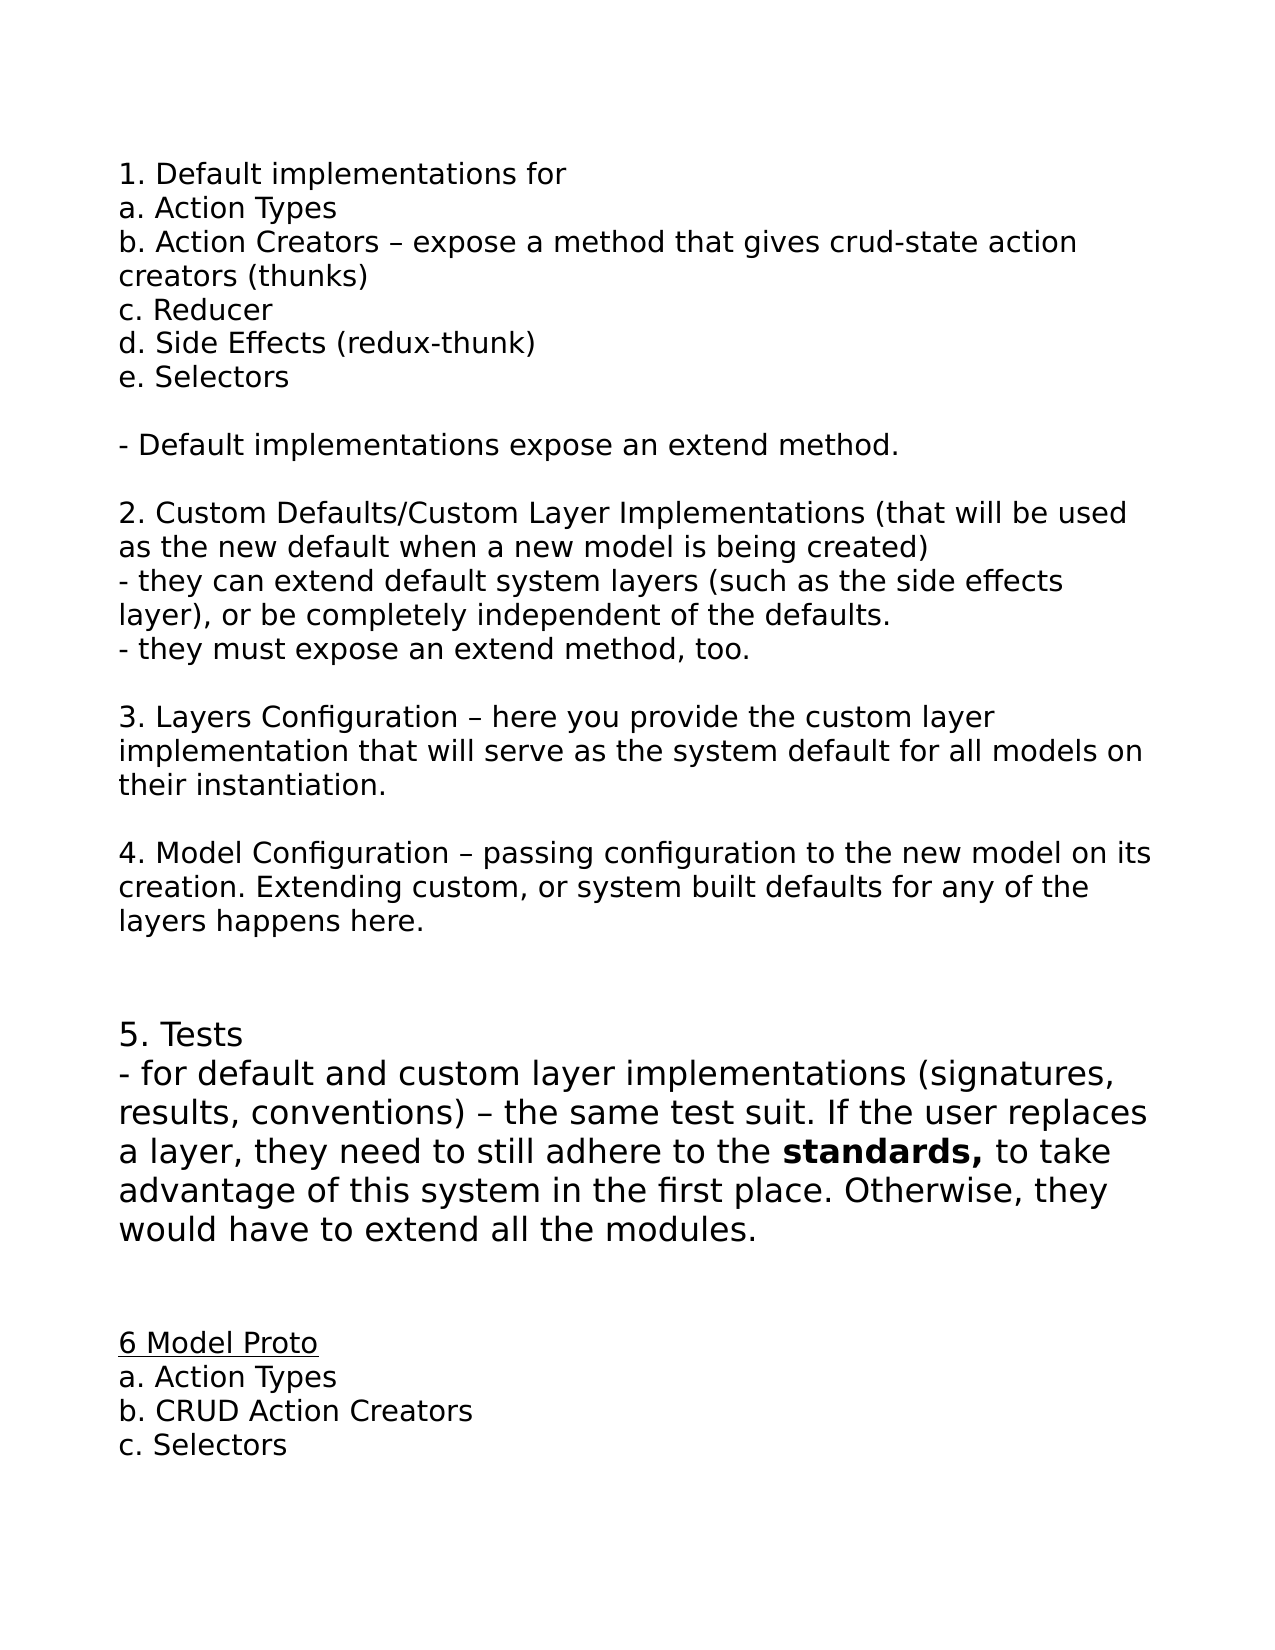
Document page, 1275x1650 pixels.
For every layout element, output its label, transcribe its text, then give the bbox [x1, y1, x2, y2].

text e. Selectors [118, 361, 1157, 395]
text 2. Custom Defaults/Custom Layer Implementations (that will be used as the new default when a new model is being created) [118, 497, 1157, 564]
text b. Action Creators – expose a method that gives crud-state action creators (thunks) [118, 225, 1157, 293]
text c. Reducer [118, 293, 1157, 327]
text 3. Layers Configuration – here you provide the custom layer implementation that will serve as the system default for all models on their instantiation. [118, 700, 1157, 802]
text a. Action Types [118, 191, 1157, 225]
text 1. Default implementations for [118, 157, 1157, 191]
text - they must expose an extend method, too. [118, 632, 1157, 666]
text d. Side Effects (redux-thunk) [118, 327, 1157, 361]
text 5. Tests [118, 1016, 1157, 1054]
text 4. Model Configuration – passing configuration to the new model on its creation. Extending custom, or system built defaults for any of the layers happens here. [118, 836, 1157, 938]
text - they can extend default system layers (such as the side effects layer), or be completely independent of the defaults. [118, 564, 1157, 632]
text a. Action Types [118, 1361, 1157, 1394]
text - Default implementations expose an extend method. [118, 429, 1157, 463]
text b. CRUD Action Creators [118, 1394, 1157, 1428]
text - for default and custom layer implementations (signatures, results, conventions) – the same test suit. If the user replaces a layer, they need to still adhere to the standards, to take advantage of this system in the first place. Otherwise, they would have to extend all the modules. [118, 1054, 1157, 1249]
text 6 Model Proto [118, 1327, 1157, 1361]
text c. Selectors [118, 1428, 1157, 1462]
